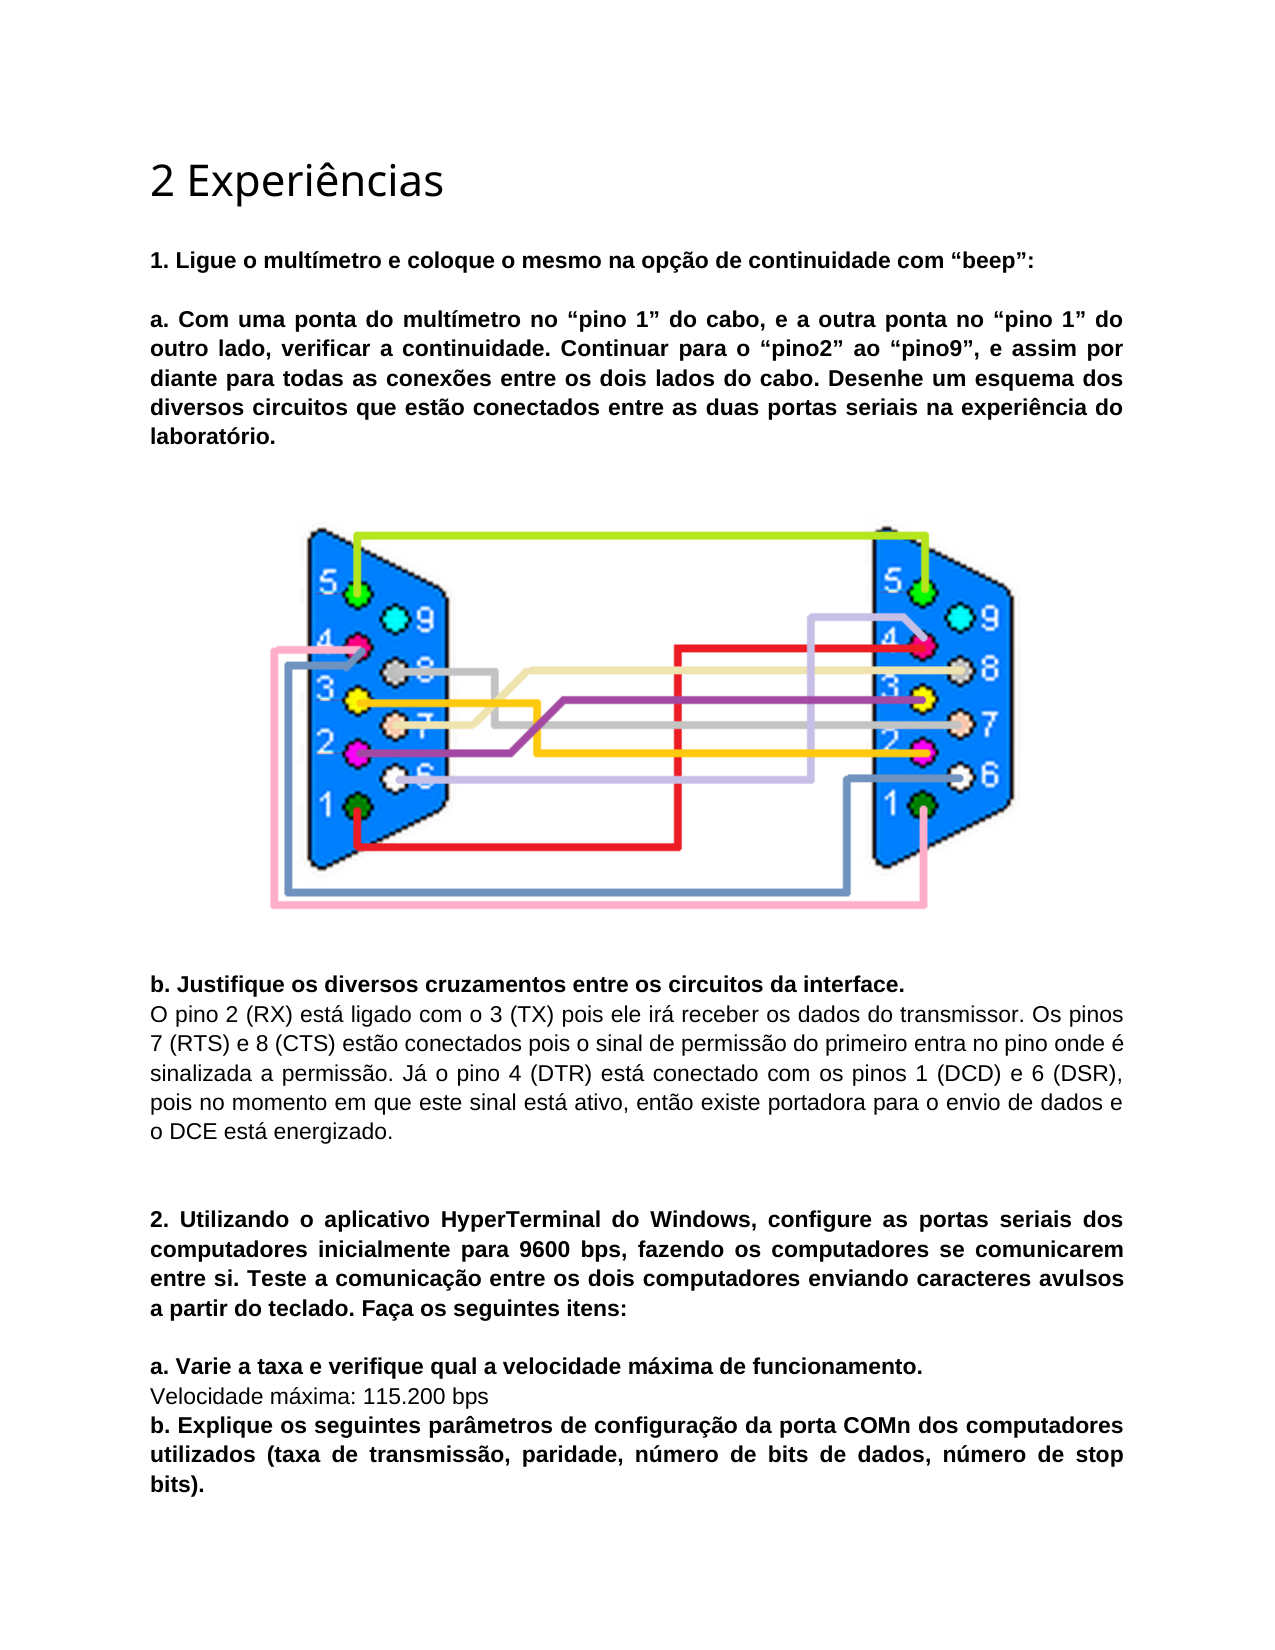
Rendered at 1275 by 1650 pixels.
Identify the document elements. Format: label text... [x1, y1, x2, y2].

text Velocidade máxima: 115.200 bps [150, 1383, 1125, 1409]
text a. Com uma ponta do multímetro no “pino 1” do cabo, e a outra ponta no “pino 1” do outro lado, verificar a continuidade. Continuar para o “pino2” ao “pino9”, e assim por diante para todas as conexões entre os dois lados do cabo. Desenhe um esquema dos diversos circuitos que estão conectados entre as duas portas seriais na experiência do laboratório. [150, 307, 1125, 450]
text 1. Ligue o multímetro e coloque o mesmo na opção de continuidade com “beep”: [150, 248, 1125, 273]
text 2. Utilizando o aplicativo HyperTerminal do Windows, configure as portas seriais dos computadores inicialmente para 9600 bps, fazendo os computadores se comunicarem entre si. Teste a comunicação entre os dois computadores enviando caracteres avulsos a partir do teclado. Faça os seguintes itens: [150, 1207, 1125, 1321]
text a. Varie a taxa e verifique qual a velocidade máxima de funcionamento. [150, 1354, 1125, 1380]
text b. Justifique os diversos cruzamentos entre os circuitos da interface. [150, 972, 1125, 998]
text O pino 2 (RX) está ligado com o 3 (TX) pois ele irá receber os dados do transmissor. Os pinos 7 (RTS) e 8 (CTS) estão conectados pois o sinal de permissão do primeiro entra no pino onde é sinalizada a permissão. Já o pino 4 (DTR) está conectado com os pinos 1 (DCD) e 6 (DSR), pois no momento em que este sinal está ativo, então existe portadora para o envio de dados e o DCE está energizado. [150, 1002, 1125, 1145]
title 2 Experiências [150, 150, 1125, 209]
picture [219, 482, 1056, 939]
text b. Explique os seguintes parâmetros de configuração da porta COMn dos computadores utilizados (taxa de transmissão, paridade, número de bits de dados, número de stop bits). [150, 1413, 1125, 1497]
